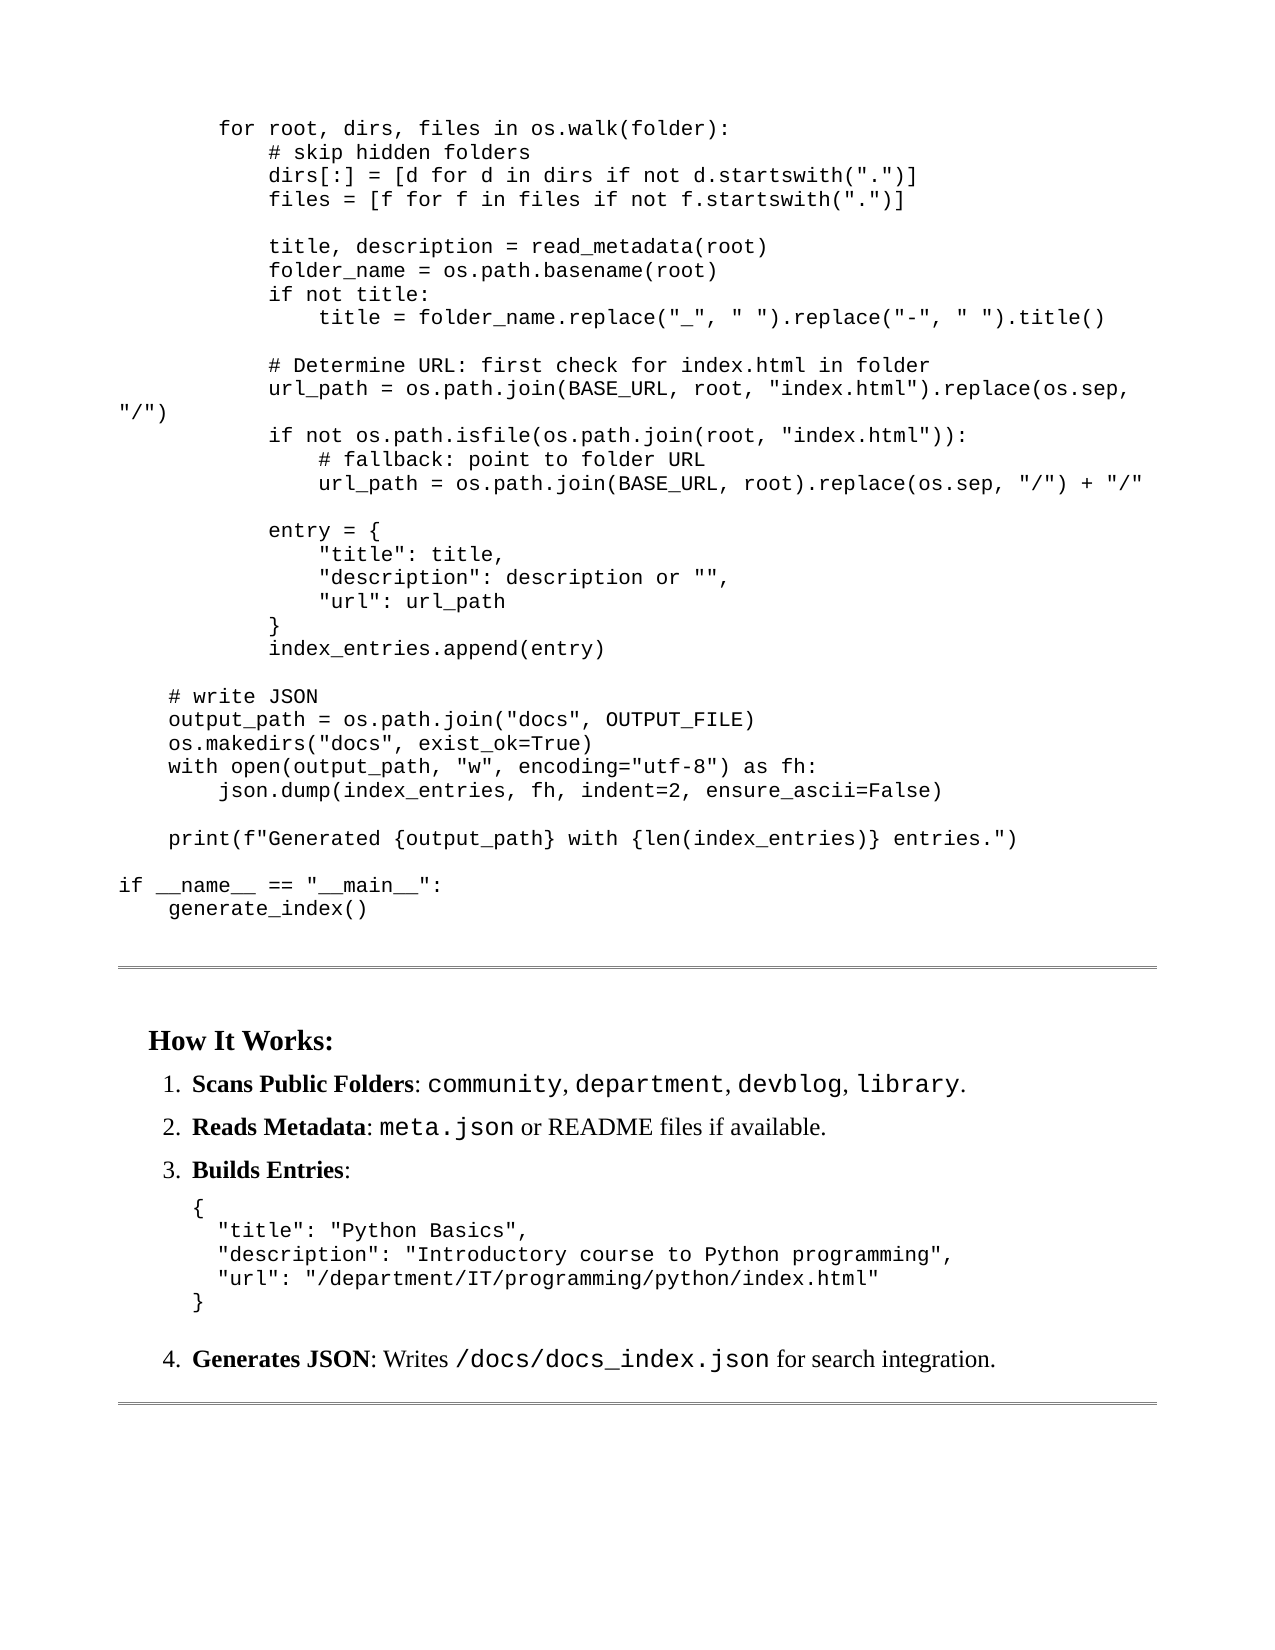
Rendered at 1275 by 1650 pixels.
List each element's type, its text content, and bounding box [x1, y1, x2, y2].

text output_path = os.path.join("docs", OUTPUT_FILE) [118, 709, 1157, 733]
list Scans Public Folders: community, department, devblog, library. [162, 1069, 1157, 1099]
list } [162, 1291, 1157, 1315]
text generate_index() [118, 898, 1157, 922]
text index_entries.append(entry) [118, 638, 1157, 662]
text if not title: [118, 284, 1157, 307]
text os.makedirs("docs", exist_ok=True) [118, 733, 1157, 757]
text entry = { [118, 520, 1157, 544]
list Reads Metadata: meta.json or README files if available. [162, 1112, 1157, 1143]
text folder_name = os.path.basename(root) [118, 260, 1157, 284]
text "description": description or "", [118, 567, 1157, 591]
text with open(output_path, "w", encoding="utf-8") as fh: [118, 757, 1157, 780]
text "title": title, [118, 544, 1157, 567]
list { [162, 1197, 1157, 1220]
text print(f"Generated {output_path} with {len(index_entries)} entries.") [118, 827, 1157, 851]
text url_path = os.path.join(BASE_URL, root, "index.html").replace(os.sep, "/") [118, 378, 1157, 426]
text } [118, 615, 1157, 638]
text if __name__ == "__main__": [118, 875, 1157, 898]
text # skip hidden folders [118, 142, 1157, 165]
list Builds Entries: [162, 1155, 1157, 1184]
text # Determine URL: first check for index.html in folder [118, 354, 1157, 378]
list "description": "Introductory course to Python programming", [162, 1244, 1157, 1268]
text for root, dirs, files in os.walk(folder): [118, 118, 1157, 142]
list "url": "/department/IT/programming/python/index.html" [162, 1268, 1157, 1291]
text title = folder_name.replace("_", " ").replace("-", " ").title() [118, 307, 1157, 331]
text dirs[:] = [d for d in dirs if not d.startswith(".")] [118, 165, 1157, 189]
subtitle ✅ How It Works: [118, 1023, 1157, 1056]
text if not os.path.isfile(os.path.join(root, "index.html")): [118, 426, 1157, 449]
text url_path = os.path.join(BASE_URL, root).replace(os.sep, "/") + "/" [118, 473, 1157, 496]
text # fallback: point to folder URL [118, 449, 1157, 473]
text "url": url_path [118, 591, 1157, 615]
text files = [f for f in files if not f.startswith(".")] [118, 189, 1157, 213]
text # write JSON [118, 686, 1157, 709]
text json.dump(index_entries, fh, indent=2, ensure_ascii=False) [118, 780, 1157, 804]
list Generates JSON: Writes /docs/docs_index.json for search integration. [162, 1344, 1157, 1375]
text title, description = read_metadata(root) [118, 236, 1157, 260]
list "title": "Python Basics", [162, 1220, 1157, 1244]
